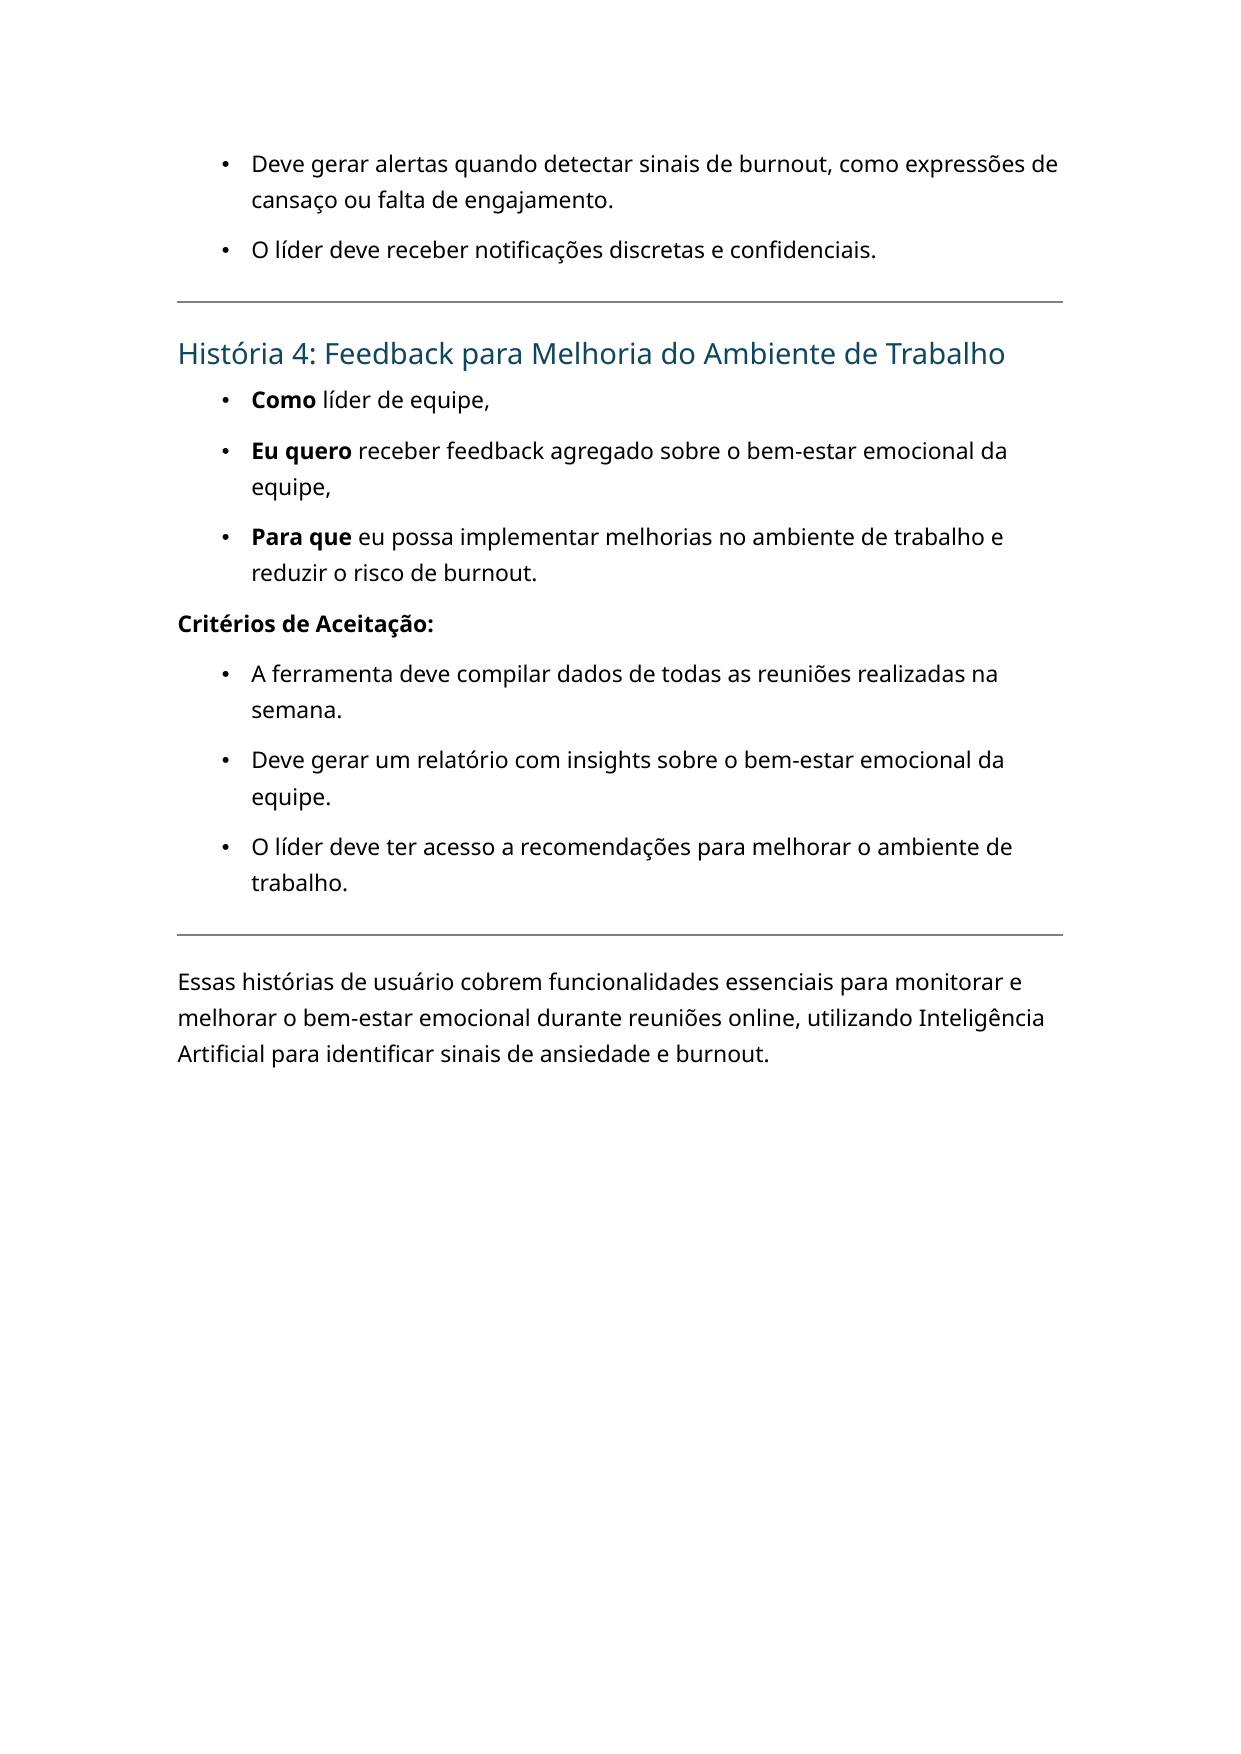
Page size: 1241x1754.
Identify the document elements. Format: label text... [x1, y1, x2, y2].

list Para que eu possa implementar melhorias no ambiente de trabalho e reduzir o risco de burnout. [222, 521, 1063, 588]
list Deve gerar um relatório com insights sobre o bem-estar emocional da equipe. [222, 744, 1063, 812]
text Critérios de Aceitação: [177, 607, 1063, 639]
list O líder deve ter acesso a recomendações para melhorar o ambiente de trabalho. [222, 831, 1063, 898]
list Eu quero receber feedback agregado sobre o bem-estar emocional da equipe, [222, 434, 1063, 502]
list A ferramenta deve compilar dados de todas as reuniões realizadas na semana. [222, 658, 1063, 725]
list O líder deve receber notificações discretas e confidenciais. [222, 234, 1063, 265]
list Deve gerar alertas quando detectar sinais de burnout, como expressões de cansaço ou falta de engajamento. [222, 148, 1063, 215]
list Como líder de equipe, [222, 384, 1063, 415]
subtitle História 4: Feedback para Melhoria do Ambiente de Trabalho [177, 333, 1063, 373]
text Essas histórias de usuário cobrem funcionalidades essenciais para monitorar e melhorar o bem-estar emocional durante reuniões online, utilizando Inteligência Artificial para identificar sinais de ansiedade e burnout. [177, 966, 1063, 1069]
